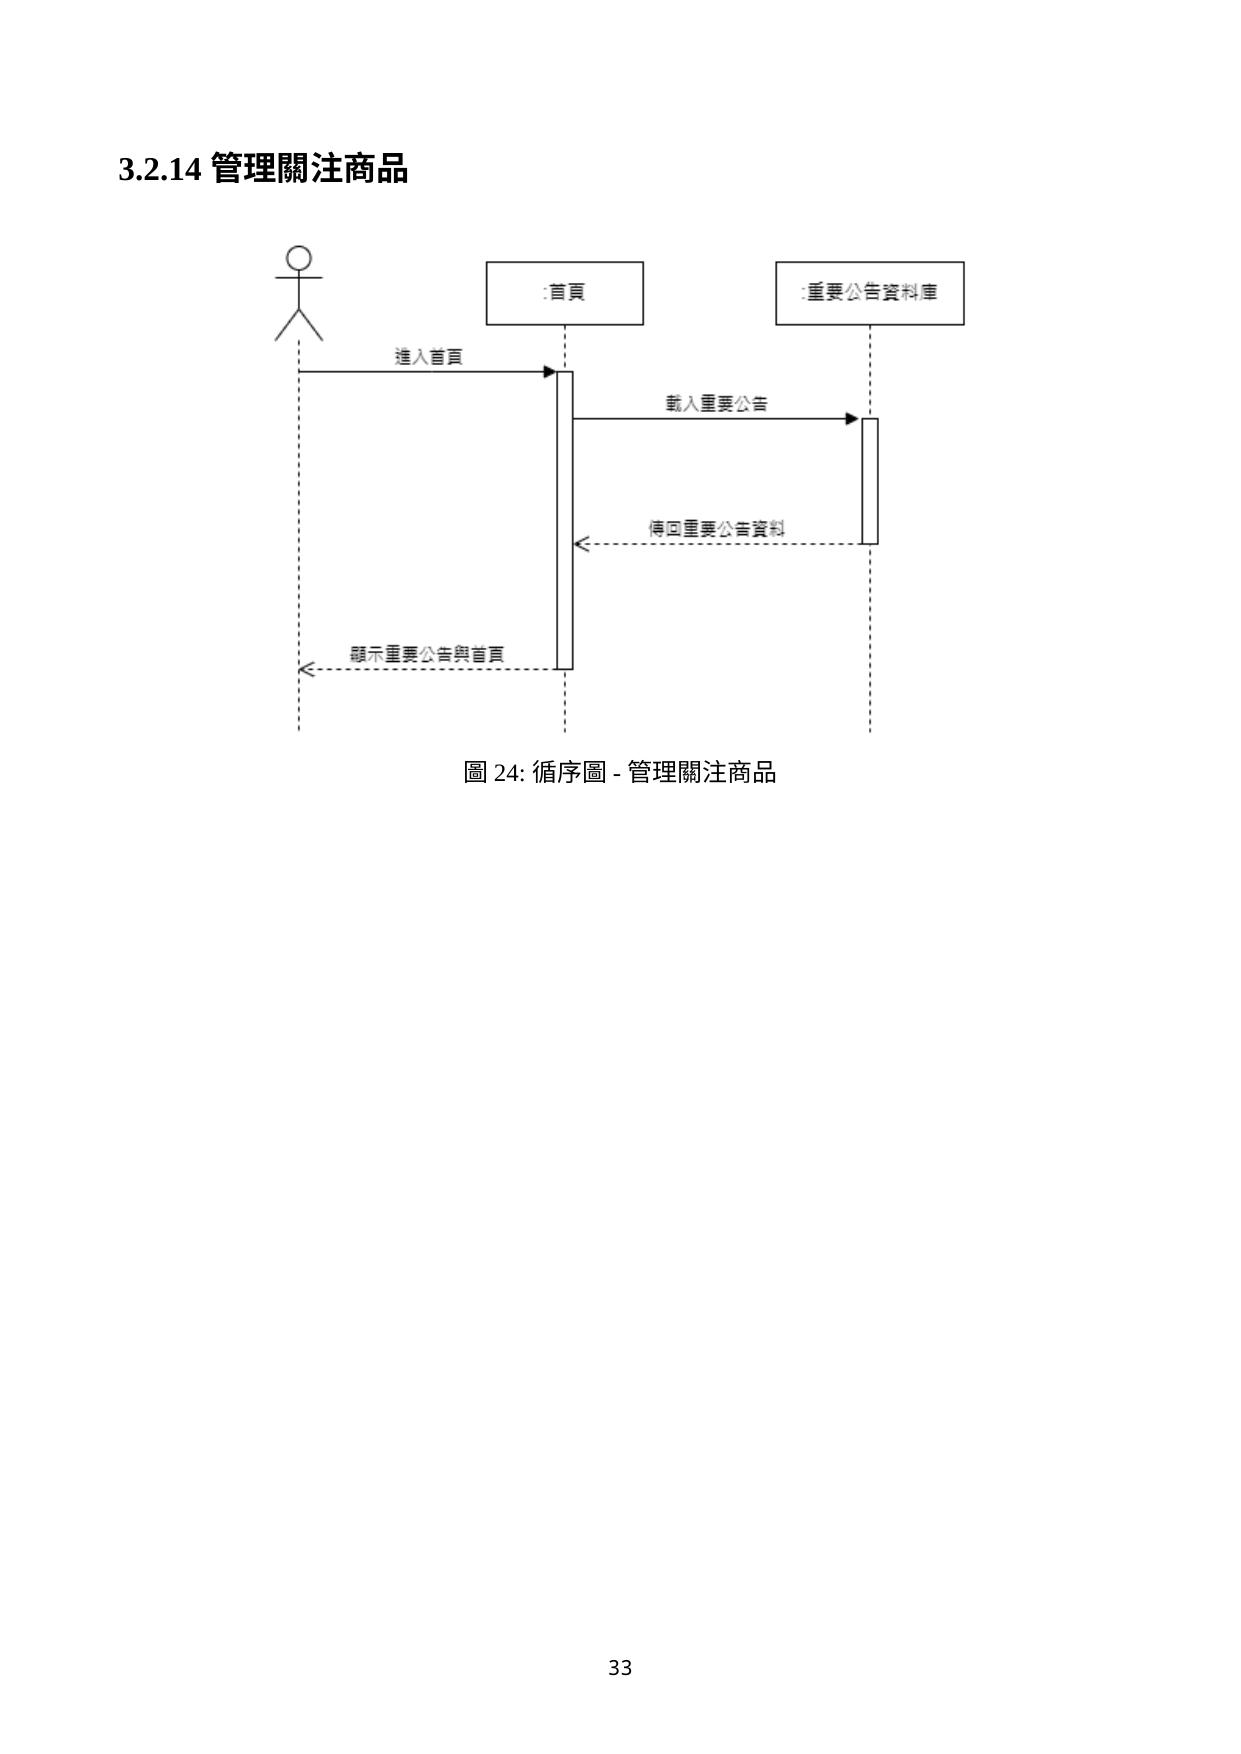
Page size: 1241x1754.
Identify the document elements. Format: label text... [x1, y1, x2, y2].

picture [264, 235, 976, 744]
text 圖 24: 循序圖 - 管理關注商品 [265, 744, 976, 788]
subtitle 3.2.14 管理關注商品 [118, 142, 1122, 190]
